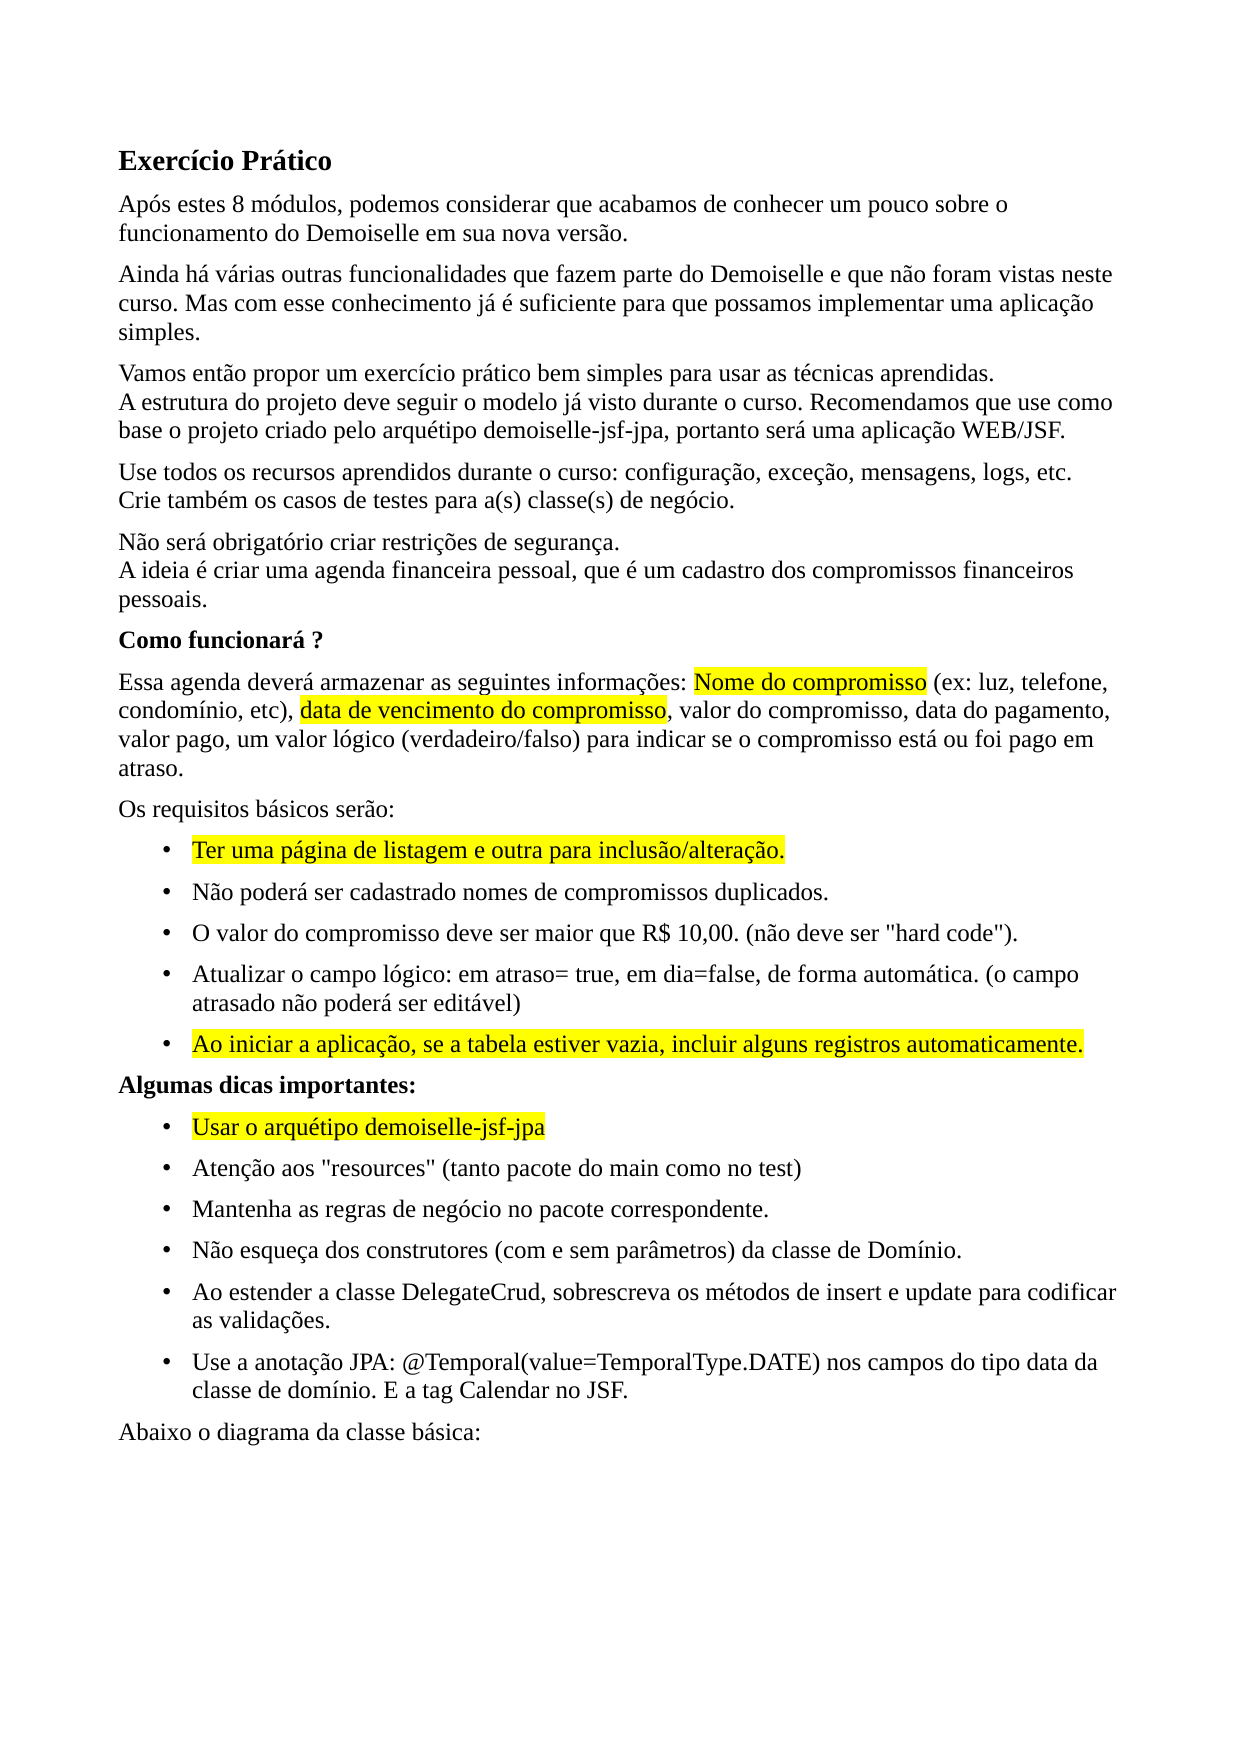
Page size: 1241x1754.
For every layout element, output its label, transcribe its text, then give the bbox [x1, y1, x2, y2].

text Abaixo o diagrama da classe básica: [118, 1417, 1122, 1445]
list Ao estender a classe DelegateCrud, sobrescreva os métodos de insert e update para codificar as validações. [162, 1277, 1122, 1334]
list Ter uma página de listagem e outra para inclusão/alteração. [162, 835, 1122, 864]
list Atualizar o campo lógico: em atraso= true, em dia=false, de forma automática. (o campo atrasado não poderá ser editável) [162, 959, 1122, 1017]
list Não esqueça dos construtores (com e sem parâmetros) da classe de Domínio. [162, 1235, 1122, 1264]
text Algumas dicas importantes: [118, 1070, 1122, 1099]
list Ao iniciar a aplicação, se a tabela estiver vazia, incluir alguns registros automaticamente. [162, 1029, 1122, 1058]
text Use todos os recursos aprendidos durante o curso: configuração, exceção, mensagens, logs, etc. Crie também os casos de testes para a(s) classe(s) de negócio. [118, 457, 1122, 514]
list O valor do compromisso deve ser maior que R$ 10,00. (não deve ser "hard code"). [162, 918, 1122, 947]
text Os requisitos básicos serão: [118, 794, 1122, 823]
list Não poderá ser cadastrado nomes de compromissos duplicados. [162, 877, 1122, 905]
list Usar o arquétipo demoiselle-jsf-jpa [162, 1112, 1122, 1140]
text Vamos então propor um exercício prático bem simples para usar as técnicas aprendidas. A estrutura do projeto deve seguir o modelo já visto durante o curso. Recomendamos que use como base o projeto criado pelo arquétipo demoiselle-jsf-jpa, portanto será uma aplicação WEB/JSF. [118, 358, 1122, 444]
text Após estes 8 módulos, podemos considerar que acabamos de conhecer um pouco sobre o funcionamento do Demoiselle em sua nova versão. [118, 189, 1122, 247]
text Não será obrigatório criar restrições de segurança. A ideia é criar uma agenda financeira pessoal, que é um cadastro dos compromissos financeiros pessoais. [118, 527, 1122, 613]
text Essa agenda deverá armazenar as seguintes informações: Nome do compromisso (ex: luz, telefone, condomínio, etc), data de vencimento do compromisso, valor do compromisso, data do pagamento, valor pago, um valor lógico (verdadeiro/falso) para indicar se o compromisso está ou foi pago em atraso. [118, 667, 1122, 782]
text Como funcionará ? [118, 625, 1122, 654]
list Atenção aos "resources" (tanto pacote do main como no test) [162, 1153, 1122, 1182]
subtitle Exercício Prático [118, 143, 1122, 177]
list Mantenha as regras de negócio no pacote correspondente. [162, 1194, 1122, 1223]
list Use a anotação JPA: @Temporal(value=TemporalType.DATE) nos campos do tipo data da classe de domínio. E a tag Calendar no JSF. [162, 1347, 1122, 1404]
text Ainda há várias outras funcionalidades que fazem parte do Demoiselle e que não foram vistas neste curso. Mas com esse conhecimento já é suficiente para que possamos implementar uma aplicação simples. [118, 259, 1122, 345]
